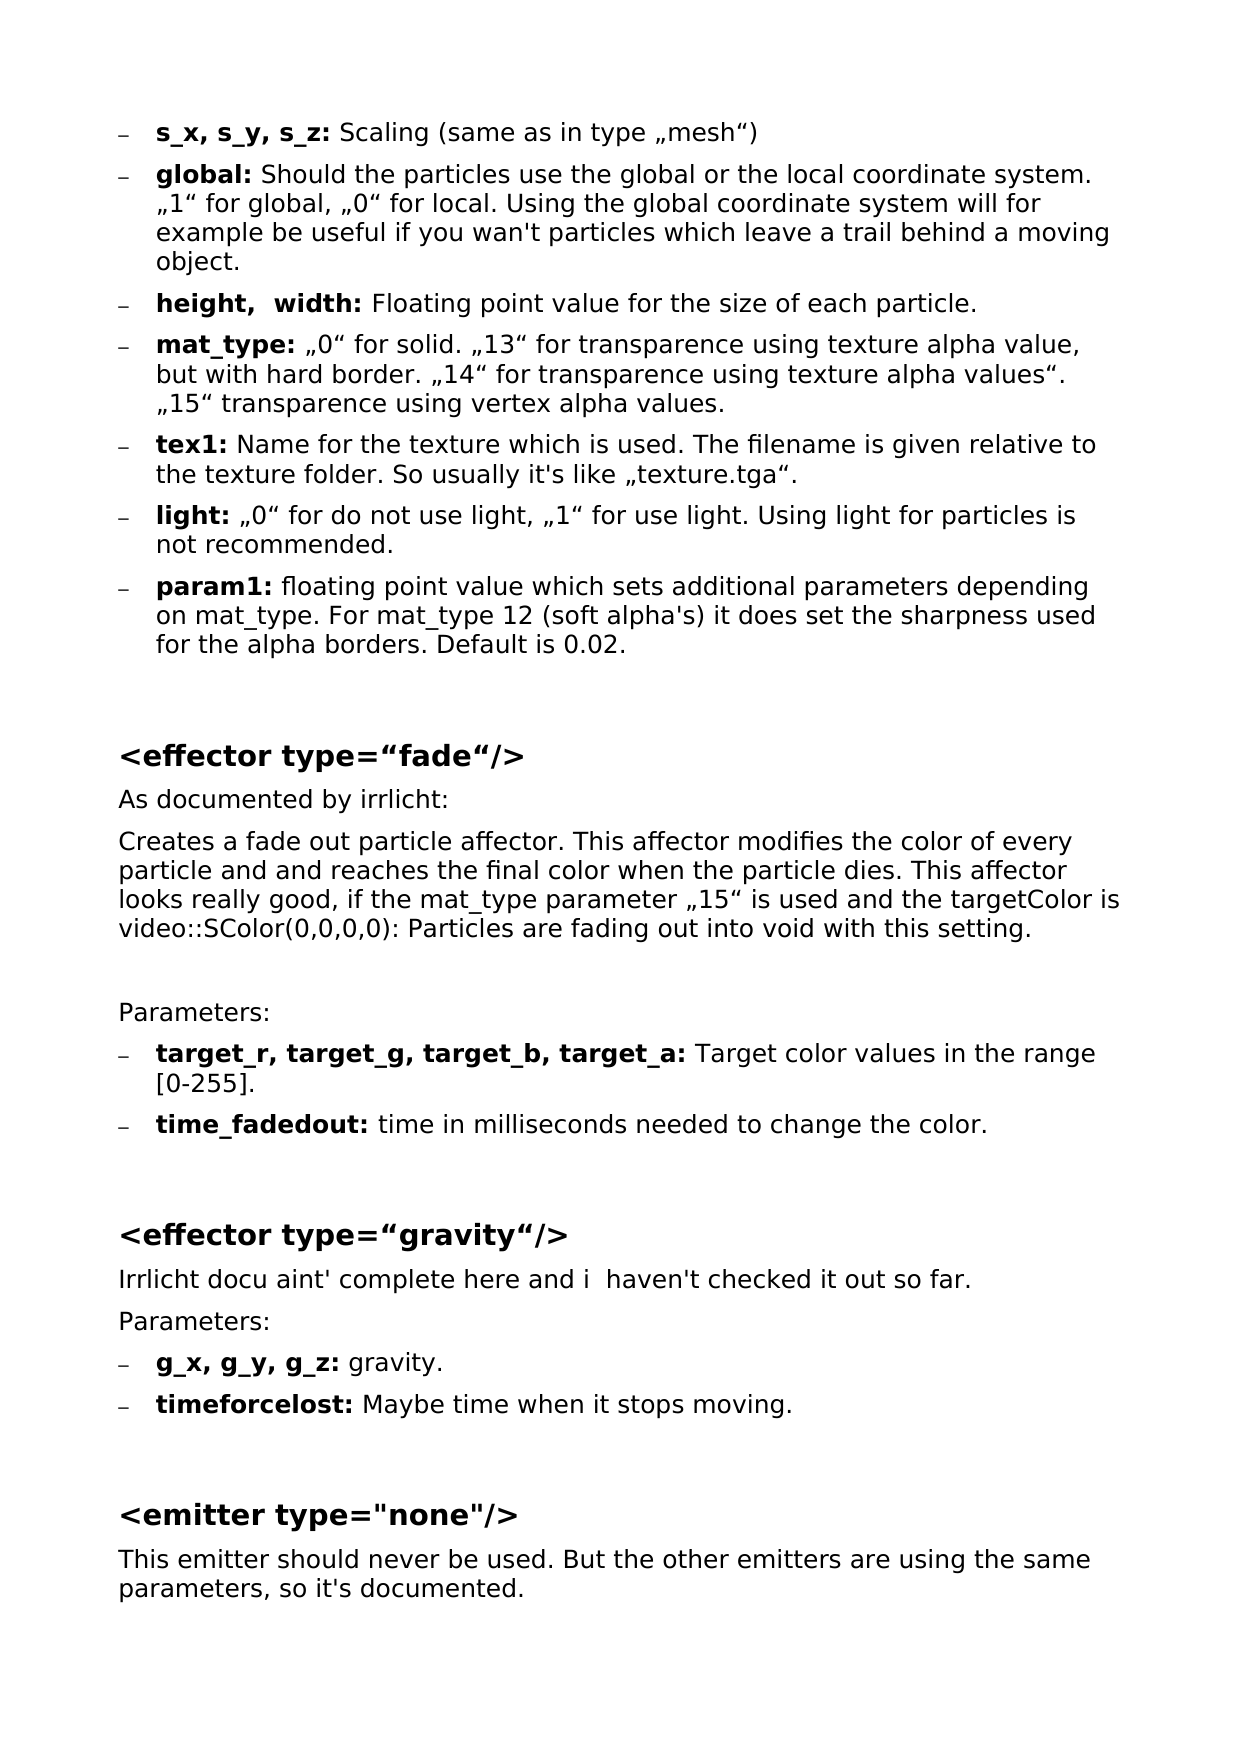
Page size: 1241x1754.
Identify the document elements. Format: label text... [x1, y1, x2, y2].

list global: Should the particles use the global or the local coordinate system. „1“ for global, „0“ for local. Using the global coordinate system will for example be useful if you wan't particles which leave a trail behind a moving object. [118, 160, 1122, 276]
list height, width: Floating point value for the size of each particle. [118, 289, 1122, 318]
text Parameters: [118, 1307, 1122, 1336]
list time_fadedout: time in milliseconds needed to change the color. [118, 1110, 1122, 1139]
list target_r, target_g, target_b, target_a: Target color values in the range [0-255]. [118, 1039, 1122, 1098]
list light: „0“ for do not use light, „1“ for use light. Using light for particles is not recommended. [118, 501, 1122, 560]
subtitle <effector type=“fade“/> [118, 739, 1122, 773]
list param1: floating point value which sets additional parameters depending on mat_type. For mat_type 12 (soft alpha's) it does set the sharpness used for the alpha borders. Default is 0.02. [118, 572, 1122, 660]
text This emitter should never be used. But the other emitters are using the same parameters, so it's documented. [118, 1545, 1122, 1603]
subtitle <effector type=“gravity“/> [118, 1219, 1122, 1253]
list s_x, s_y, s_z: Scaling (same as in type „mesh“) [118, 118, 1122, 147]
text As documented by irrlicht: [118, 785, 1122, 814]
text Parameters: [118, 998, 1122, 1027]
subtitle <emitter type="none"/> [118, 1498, 1122, 1532]
text Irrlicht docu aint' complete here and i haven't checked it out so far. [118, 1265, 1122, 1294]
list mat_type: „0“ for solid. „13“ for transparence using texture alpha value, but with hard border. „14“ for transparence using texture alpha values“. „15“ transparence using vertex alpha values. [118, 331, 1122, 418]
text Creates a fade out particle affector. This affector modifies the color of every particle and and reaches the final color when the particle dies. This affector looks really good, if the mat_type parameter „15“ is used and the targetColor is video::SColor(0,0,0,0): Particles are fading out into void with this setting. [118, 827, 1122, 944]
list timeforcelost: Maybe time when it stops moving. [118, 1390, 1122, 1419]
list tex1: Name for the texture which is used. The filename is given relative to the texture folder. So usually it's like „texture.tga“. [118, 431, 1122, 489]
list g_x, g_y, g_z: gravity. [118, 1348, 1122, 1378]
